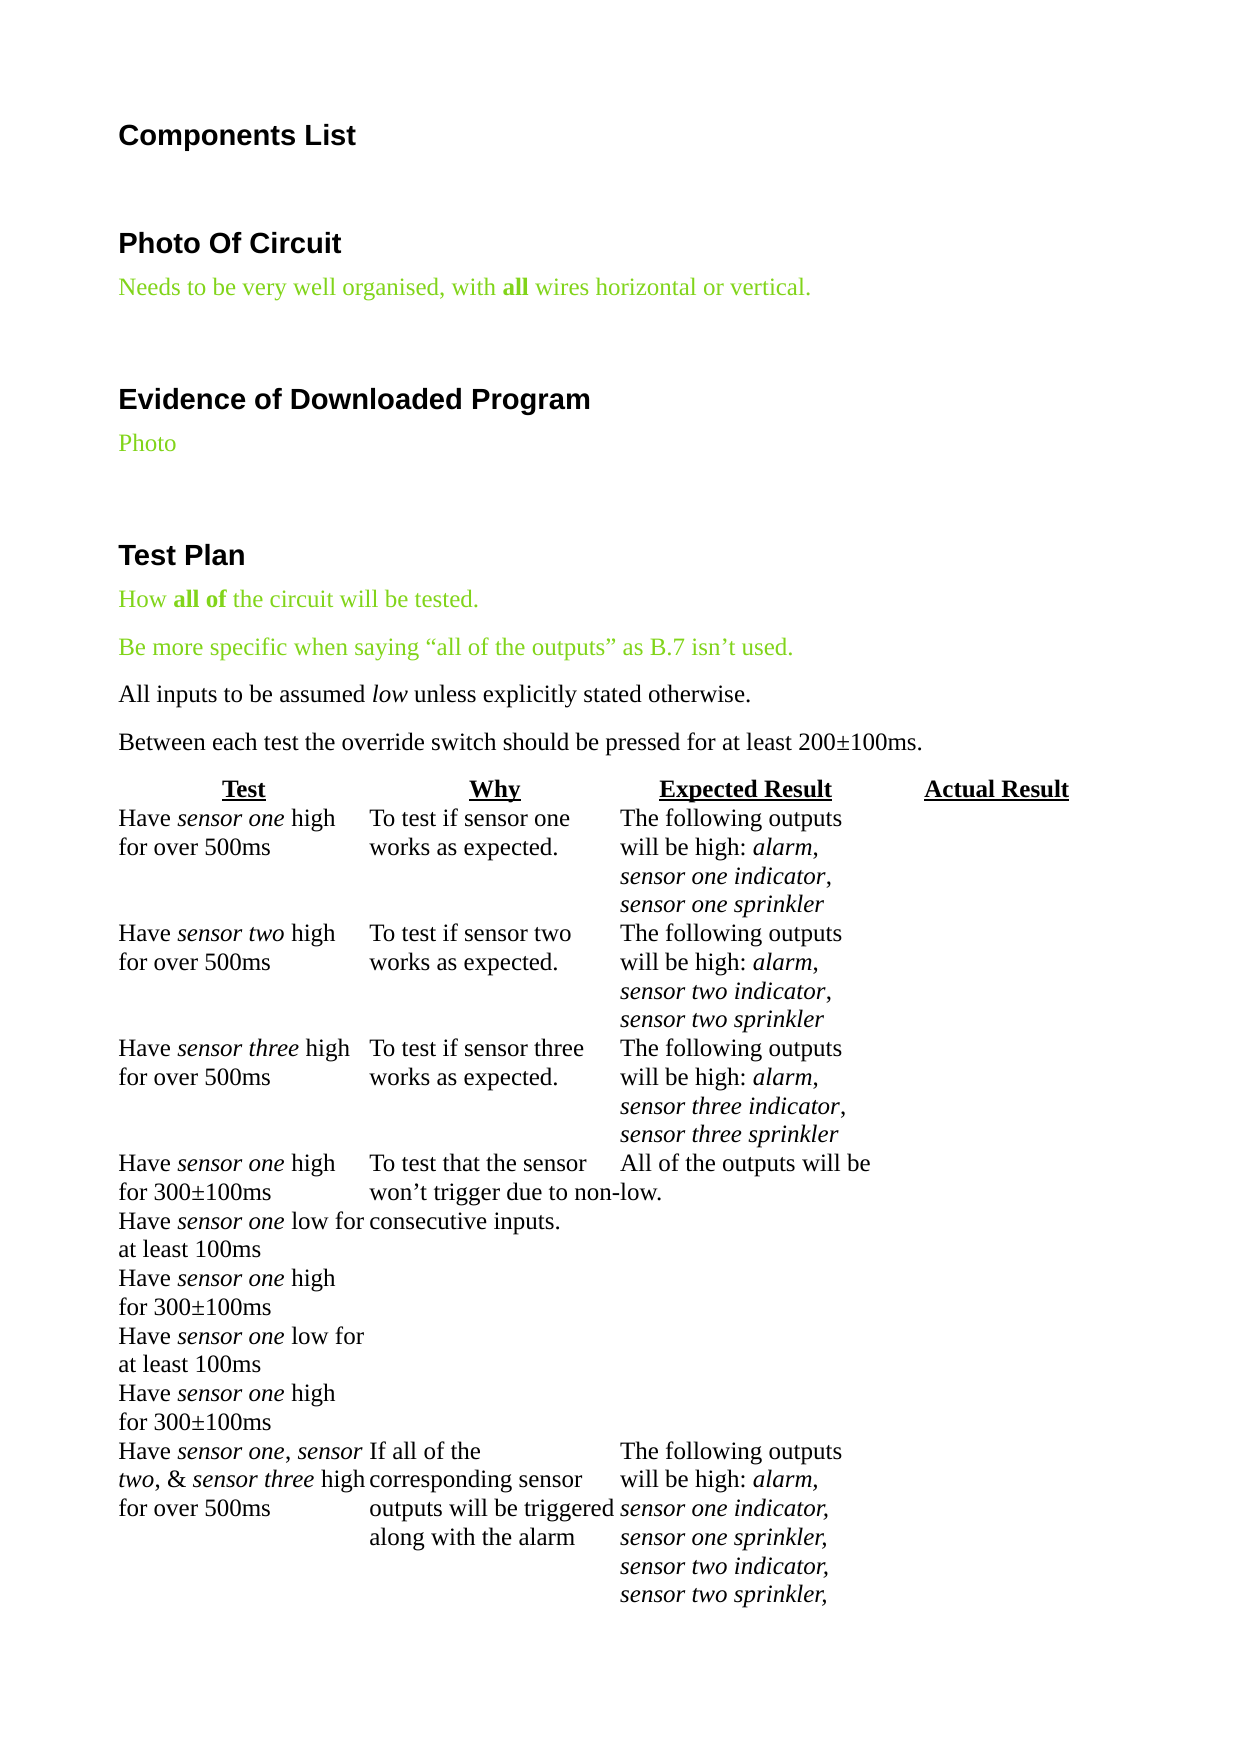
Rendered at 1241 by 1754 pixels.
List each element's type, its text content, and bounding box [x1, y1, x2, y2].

table_cell Have sensor one, sensor two, & sensor three high for over 500ms [118, 1436, 369, 1608]
subtitle Photo Of Circuit [118, 226, 1122, 260]
subtitle Test Plan [118, 538, 1122, 572]
table_header Actual Result [871, 775, 1122, 803]
table_cell [871, 1033, 1122, 1148]
table_cell If all of the corresponding sensor outputs will be triggered along with the alarm [369, 1436, 620, 1608]
text How all of the circuit will be tested. [118, 584, 1122, 613]
table_cell To test that the sensor won’t trigger due to non-consecutive inputs. [369, 1148, 620, 1436]
text Needs to be very well organised, with all wires horizontal or vertical. [118, 272, 1122, 301]
table_cell [871, 803, 1122, 918]
table_cell To test if sensor two works as expected. [369, 918, 620, 1033]
subtitle Evidence of Downloaded Program [118, 382, 1122, 416]
table_cell The following outputs will be high: alarm, sensor one indicator, sensor one sprinkler [620, 803, 871, 918]
table_cell Have sensor three high for over 500ms [118, 1033, 369, 1148]
text All inputs to be assumed low unless explicitly stated otherwise. [118, 679, 1122, 708]
table_cell Have sensor one high for over 500ms [118, 803, 369, 918]
table_cell To test if sensor one works as expected. [369, 803, 620, 918]
text Photo [118, 428, 1122, 457]
table_header Expected Result [620, 775, 871, 803]
table_cell Have sensor one high for 300±100ms Have sensor one low for at least 100ms Have sensor one high for 300±100ms Have sensor one low for at least 100ms Have sensor one high for 300±100ms [118, 1148, 369, 1436]
table_cell [871, 918, 1122, 1033]
text Between each test the override switch should be pressed for at least 200±100ms. [118, 727, 1122, 756]
table_cell [871, 1436, 1122, 1608]
subtitle Components List [118, 118, 1122, 152]
table_header Test [118, 775, 369, 803]
table_cell Have sensor two high for over 500ms [118, 918, 369, 1033]
text Be more specific when saying “all of the outputs” as B.7 isn’t used. [118, 632, 1122, 660]
table_cell The following outputs will be high: alarm, sensor two indicator, sensor two sprinkler [620, 918, 871, 1033]
table_cell All of the outputs will be low. [620, 1148, 871, 1436]
table_cell The following outputs will be high: alarm, sensor one indicator, sensor one sprinkler, sensor two indicator, sensor two sprinkler, [620, 1436, 871, 1608]
table_cell [871, 1148, 1122, 1436]
table_header Why [369, 775, 620, 803]
table_cell To test if sensor three works as expected. [369, 1033, 620, 1148]
table_cell The following outputs will be high: alarm, sensor three indicator, sensor three sprinkler [620, 1033, 871, 1148]
